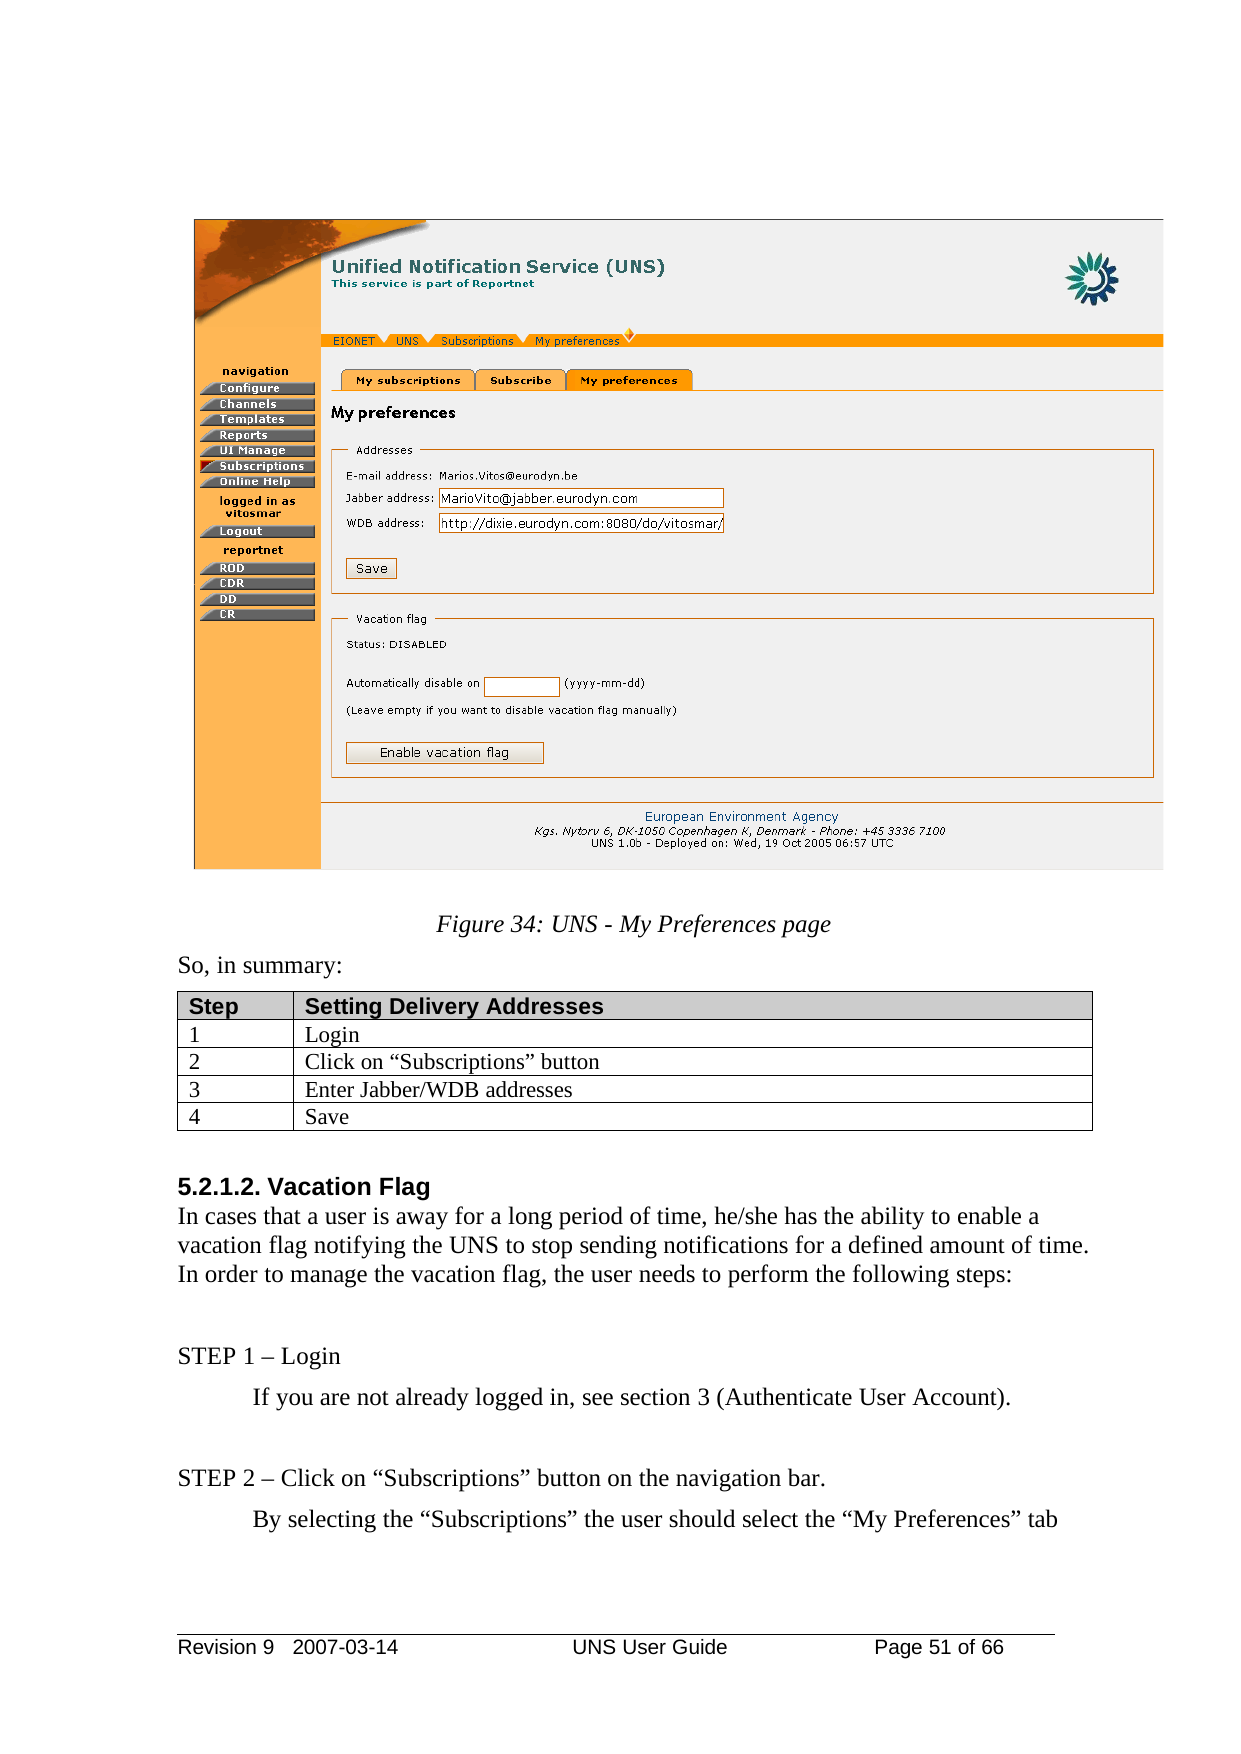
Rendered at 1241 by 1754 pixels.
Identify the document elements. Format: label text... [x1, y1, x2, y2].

text STEP 2 – Click on “Subscriptions” button on the navigation bar. [177, 1463, 1092, 1492]
table_cell 3 [178, 1076, 293, 1102]
table_cell 1 [178, 1020, 293, 1047]
text So, in summary: [177, 950, 1092, 979]
text If you are not already logged in, see section 3 (Authenticate User Account). [177, 1381, 1092, 1410]
text By selecting the “Subscriptions” the user should select the “My Preferences” tab [177, 1504, 1092, 1533]
text STEP 1 – Login [177, 1341, 1092, 1369]
text Figure 34: UNS - My Preferences page [177, 909, 1092, 938]
table_cell Login [294, 1020, 1092, 1047]
table_header Step [178, 992, 293, 1019]
table_cell Enter Jabber/WDB addresses [294, 1076, 1092, 1102]
table_cell 2 [178, 1048, 293, 1074]
table_header Setting Delivery Addresses [294, 992, 1092, 1019]
table_cell Click on “Subscriptions” button [294, 1048, 1092, 1074]
picture [193, 219, 1164, 870]
subtitle Vacation Flag [177, 1172, 1092, 1201]
text In cases that a user is away for a long period of time, he/she has the ability to enable a vacation flag notifying the UNS to stop sending notifications for a defined amount of time. In order to manage the vacation flag, the user needs to perform the following steps: [177, 1201, 1092, 1288]
table_cell Save [294, 1103, 1092, 1130]
table_cell 4 [178, 1103, 293, 1130]
